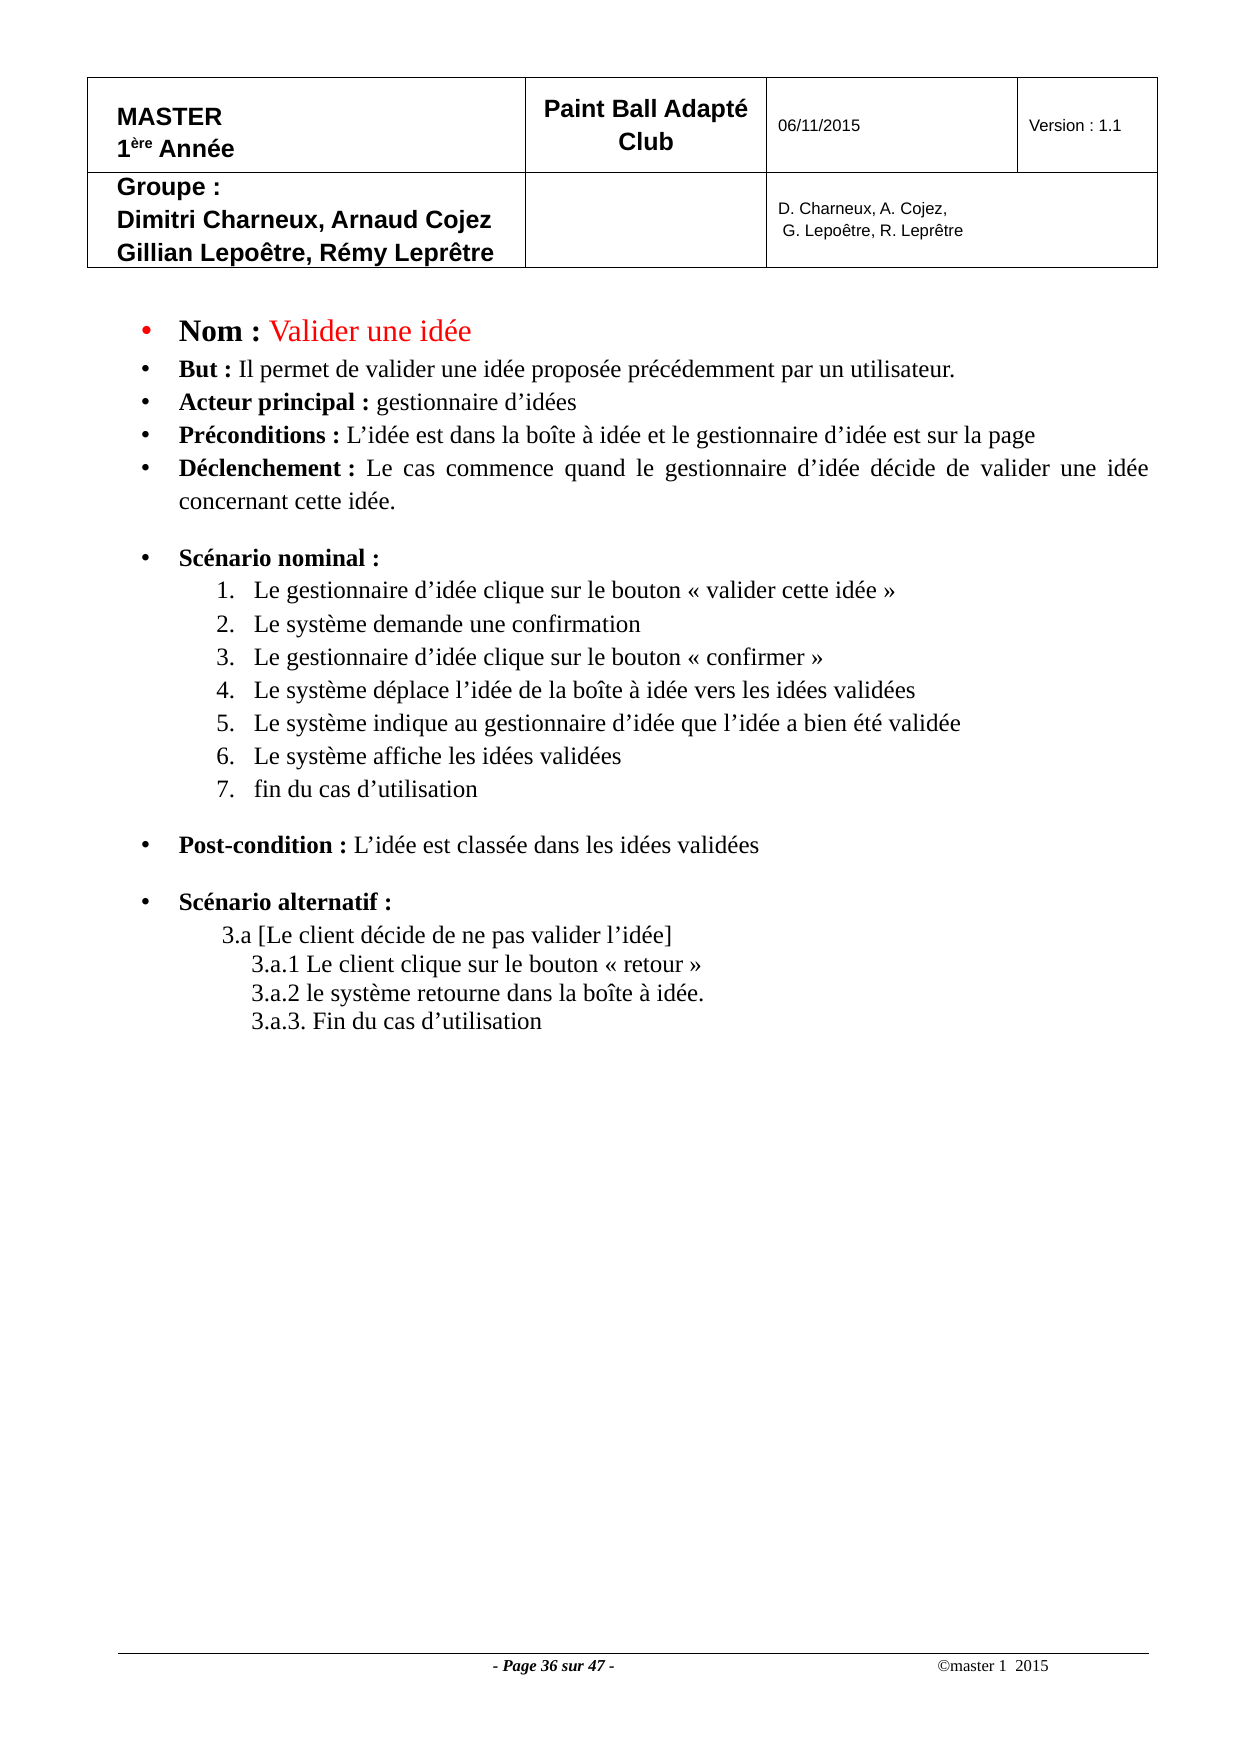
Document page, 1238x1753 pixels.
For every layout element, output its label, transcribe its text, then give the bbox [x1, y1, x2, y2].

list But : Il permet de valider une idée proposée précédemment par un utilisateur. [141, 354, 1149, 383]
list fin du cas d’utilisation [216, 774, 1149, 802]
list Préconditions : L’idée est dans la boîte à idée et le gestionnaire d’idée est sur la page [141, 420, 1149, 449]
text 3.a.1 Le client clique sur le bouton « retour » [103, 949, 1149, 978]
list Scénario nominal : [141, 543, 1149, 571]
list Acteur principal : gestionnaire d’idées [141, 387, 1149, 416]
list Le système affiche les idées validées [216, 741, 1149, 769]
list Le système demande une confirmation [216, 609, 1149, 637]
text 3.a.3. Fin du cas d’utilisation [103, 1006, 1149, 1035]
list Déclenchement : Le cas commence quand le gestionnaire d’idée décide de valider une idée concernant cette idée. [141, 453, 1149, 515]
text 3.a.2 le système retourne dans la boîte à idée. [103, 978, 1149, 1006]
list Post-condition : L’idée est classée dans les idées validées [141, 830, 1149, 859]
text 3.a [Le client décide de ne pas valider l’idée] [103, 920, 1149, 949]
list Nom : Valider une idée [141, 313, 1149, 348]
list Le gestionnaire d’idée clique sur le bouton « confirmer » [216, 642, 1149, 670]
list Le système déplace l’idée de la boîte à idée vers les idées validées [216, 675, 1149, 703]
list Scénario alternatif : [141, 887, 1149, 916]
list Le gestionnaire d’idée clique sur le bouton « valider cette idée » [216, 576, 1149, 604]
list Le système indique au gestionnaire d’idée que l’idée a bien été validée [216, 708, 1149, 736]
